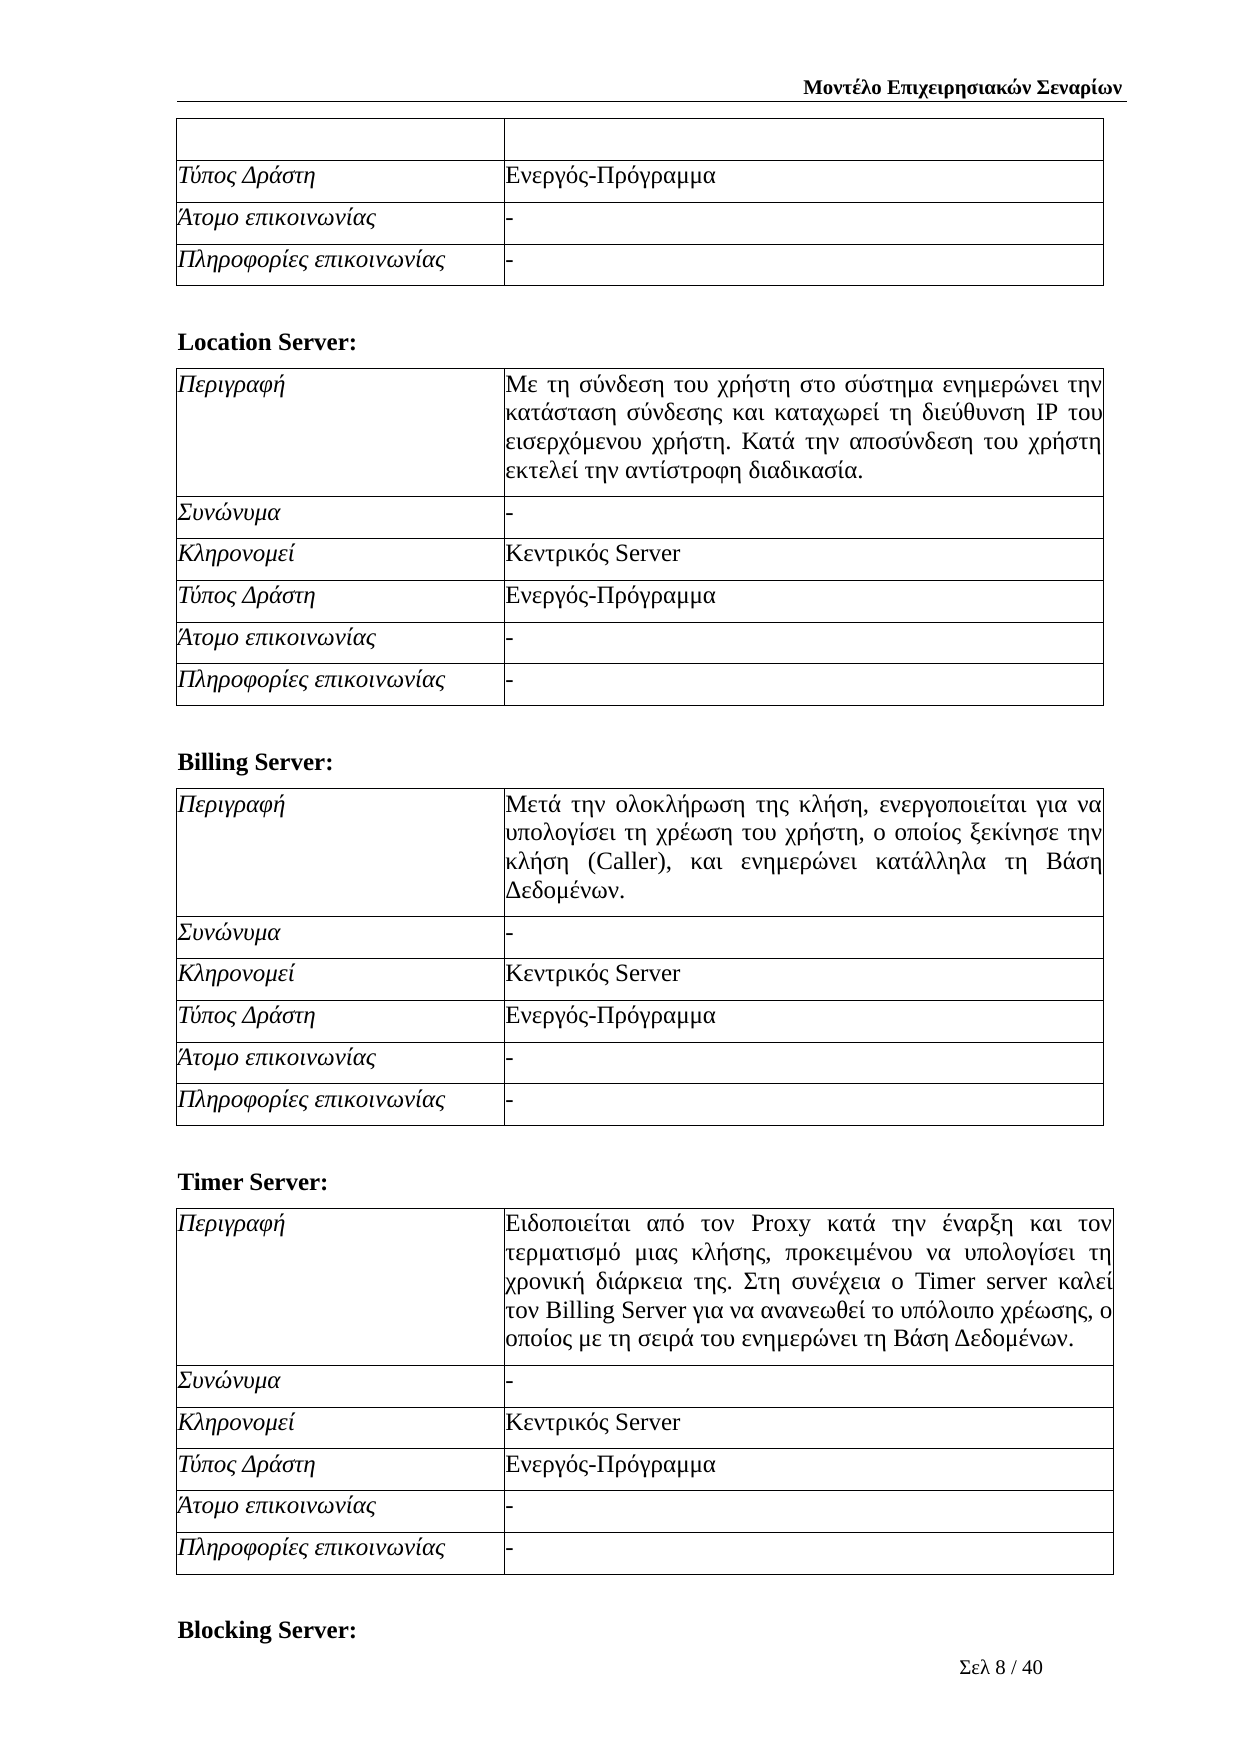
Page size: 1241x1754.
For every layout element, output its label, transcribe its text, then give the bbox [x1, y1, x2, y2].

table_cell Κεντρικός Server [505, 539, 1103, 580]
text Timer Server: [177, 1167, 1122, 1196]
table_cell [177, 119, 504, 160]
table_cell - [505, 664, 1103, 705]
text Location Server: [177, 327, 1122, 356]
table_cell Πληροφορίες επικοινωνίας [177, 245, 504, 285]
table_cell - [505, 1043, 1103, 1083]
table_header Περιγραφή [177, 1209, 504, 1365]
table_cell Τύπος Δράστη [177, 1449, 504, 1490]
table_cell - [505, 203, 1103, 243]
table_header Μετά την ολοκλήρωση της κλήση, ενεργοποιείται για να υπολογίσει τη χρέωση του χρήστη, ο οποίος ξεκίνησε την κλήση (Caller), και ενημερώνει κατάλληλα τη Βάση Δεδομένων. [505, 789, 1103, 916]
table_cell [505, 119, 1103, 160]
table_header Ειδοποιείται από τον Proxy κατά την έναρξη και τον τερματισμό μιας κλήσης, προκειμένου να υπολογίσει τη χρονική διάρκεια της. Στη συνέχεια ο Timer server καλεί τον Billing Server για να ανανεωθεί το υπόλοιπο χρέωσης, ο οποίος με τη σειρά του ενημερώνει τη Βάση Δεδομένων. [505, 1209, 1113, 1365]
table_cell - [505, 623, 1103, 663]
table_cell Άτομο επικοινωνίας [177, 1491, 504, 1532]
table_cell Συνώνυμα [177, 917, 504, 958]
text Blocking Server: [177, 1615, 1122, 1644]
table_cell Ενεργός-Πρόγραμμα [505, 581, 1103, 622]
table_cell Ενεργός-Πρόγραμμα [505, 1449, 1113, 1490]
table_cell - [505, 1533, 1113, 1574]
table_cell - [505, 917, 1103, 958]
table_cell Πληροφορίες επικοινωνίας [177, 1084, 504, 1125]
table_cell Άτομο επικοινωνίας [177, 623, 504, 663]
table_cell Συνώνυμα [177, 497, 504, 538]
table_cell Κεντρικός Server [505, 959, 1103, 1000]
table_cell - [505, 1084, 1103, 1125]
table_cell Πληροφορίες επικοινωνίας [177, 1533, 504, 1574]
table_cell Τύπος Δράστη [177, 161, 504, 202]
table_cell Ενεργός-Πρόγραμμα [505, 1001, 1103, 1041]
table_header Με τη σύνδεση του χρήστη στο σύστημα ενημερώνει την κατάσταση σύνδεσης και καταχωρεί τη διεύθυνση IP του εισερχόμενου χρήστη. Κατά την αποσύνδεση του χρήστη εκτελεί την αντίστροφη διαδικασία. [505, 369, 1103, 496]
table_header Περιγραφή [177, 369, 504, 496]
table_cell Κληρονομεί [177, 959, 504, 1000]
table_cell Κεντρικός Server [505, 1408, 1113, 1448]
table_cell Κληρονομεί [177, 1408, 504, 1448]
table_cell Άτομο επικοινωνίας [177, 203, 504, 243]
table_cell - [505, 1366, 1113, 1407]
table_cell Πληροφορίες επικοινωνίας [177, 664, 504, 705]
table_cell - [505, 497, 1103, 538]
table_cell - [505, 245, 1103, 285]
table_cell Τύπος Δράστη [177, 1001, 504, 1041]
table_cell Συνώνυμα [177, 1366, 504, 1407]
table_cell Κληρονομεί [177, 539, 504, 580]
table_cell Τύπος Δράστη [177, 581, 504, 622]
table_cell Άτομο επικοινωνίας [177, 1043, 504, 1083]
table_cell Ενεργός-Πρόγραμμα [505, 161, 1103, 202]
table_cell - [505, 1491, 1113, 1532]
text Billing Server: [177, 747, 1122, 776]
table_header Περιγραφή [177, 789, 504, 916]
